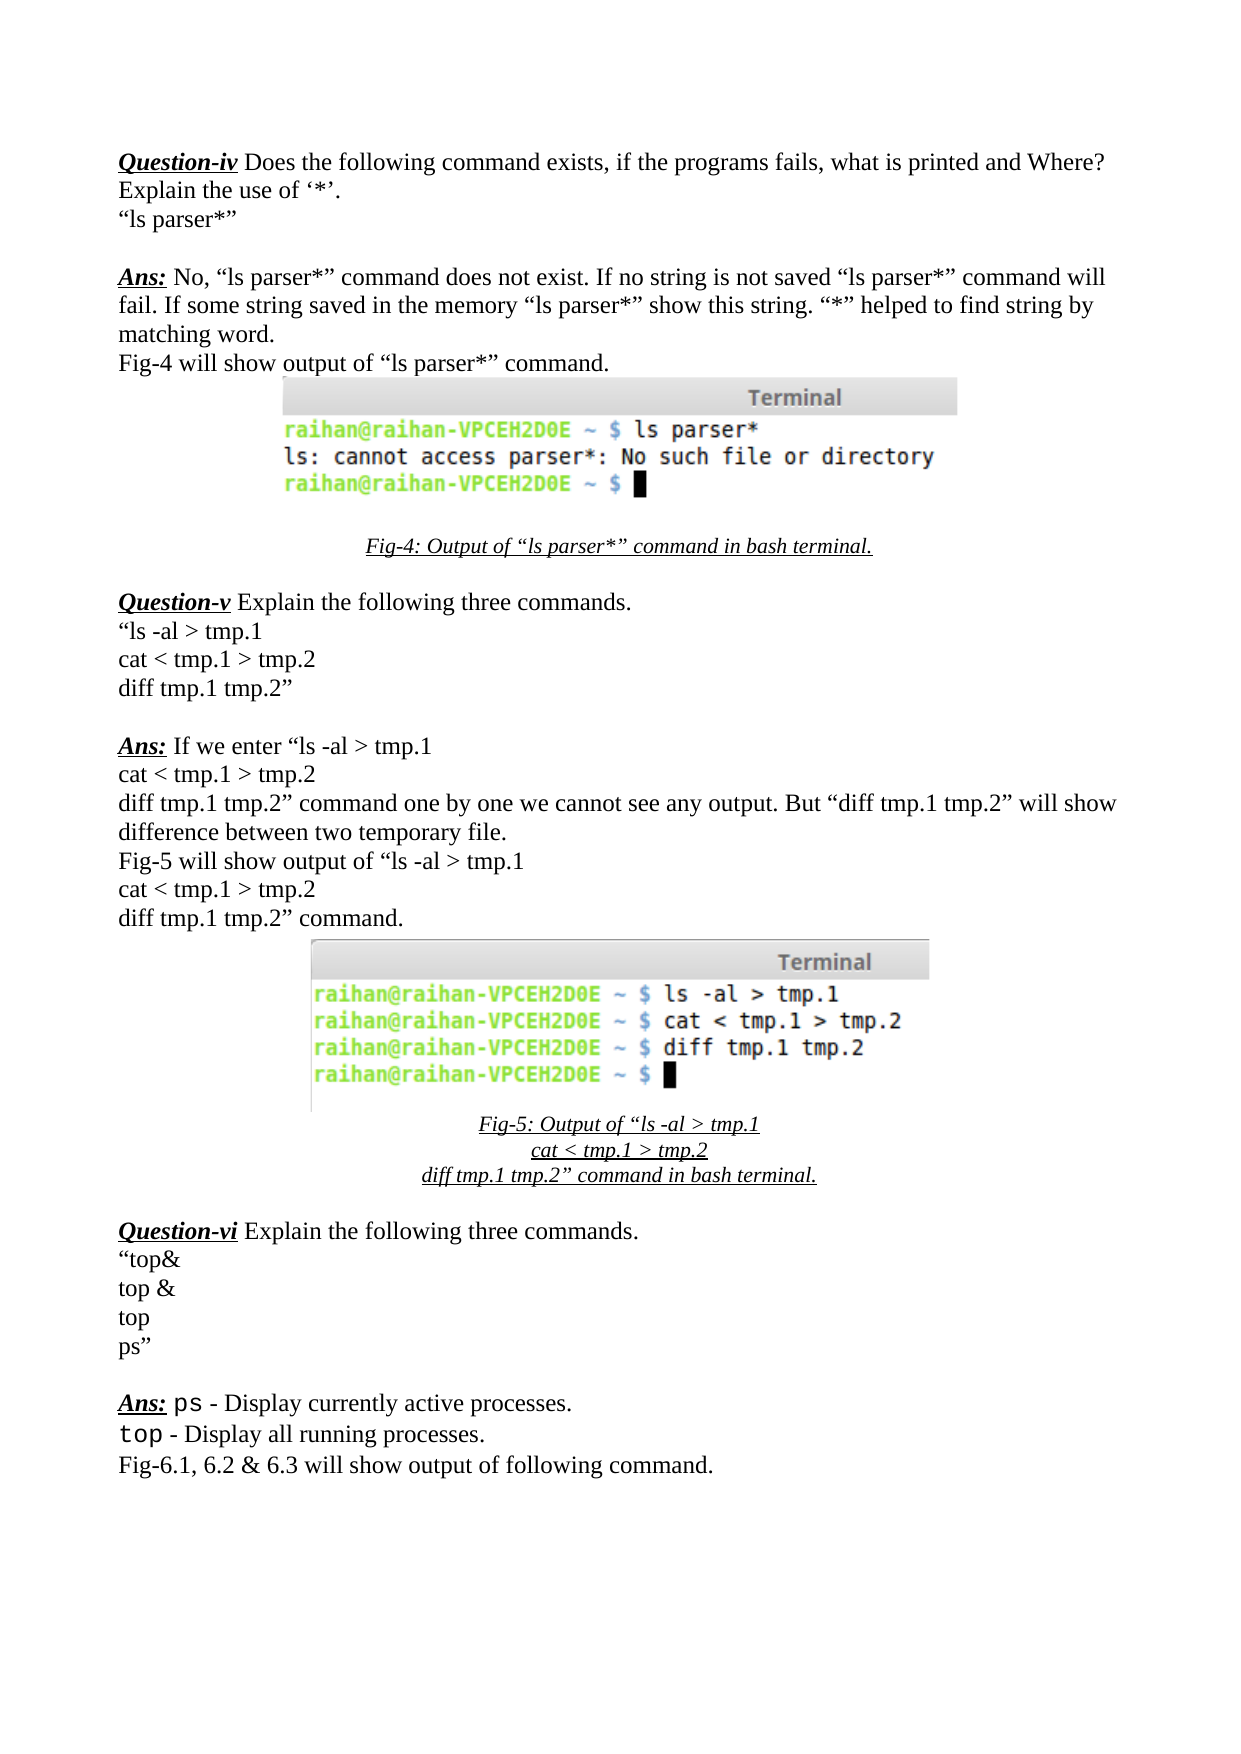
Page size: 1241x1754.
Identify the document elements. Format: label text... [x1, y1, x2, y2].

text “top& [118, 1244, 1122, 1273]
text diff tmp.1 tmp.2” command. [118, 903, 1122, 932]
text “ls -al > tmp.1 [118, 616, 1122, 644]
picture [282, 376, 958, 534]
text Explain the use of ‘*’. [118, 176, 1122, 204]
text top & [118, 1273, 1122, 1302]
text Ans: If we enter “ls -al > tmp.1 [118, 731, 1122, 759]
text Fig-4: Output of “ls parser*” command in bash terminal. [118, 377, 1122, 558]
text cat < tmp.1 > tmp.2 [118, 1137, 1122, 1162]
text diff tmp.1 tmp.2” command in bash terminal. [118, 1162, 1122, 1187]
text Fig-5 will show output of “ls -al > tmp.1 [118, 846, 1122, 874]
text Fig-6.1, 6.2 & 6.3 will show output of following command. [118, 1450, 1122, 1479]
text diff tmp.1 tmp.2” command one by one we cannot see any output. But “diff tmp.1 tmp.2” will show difference between two temporary file. [118, 788, 1122, 846]
text cat < tmp.1 > tmp.2 [118, 874, 1122, 903]
text cat < tmp.1 > tmp.2 [118, 759, 1122, 788]
text “ls parser*” [118, 204, 1122, 233]
text top [118, 1302, 1122, 1331]
text Question-iv Does the following command exists, if the programs fails, what is printed and Where? [118, 147, 1122, 176]
text Question-v Explain the following three commands. [118, 587, 1122, 616]
text Ans: No, “ls parser*” command does not exist. If no string is not saved “ls parser*” command will fail. If some string saved in the memory “ls parser*” show this string. “*” helped to find string by matching word. [118, 262, 1122, 348]
text cat < tmp.1 > tmp.2 [118, 644, 1122, 673]
picture [310, 939, 930, 1112]
text Question-vi Explain the following three commands. [118, 1216, 1122, 1244]
text diff tmp.1 tmp.2” [118, 673, 1122, 702]
text ps” [118, 1331, 1122, 1359]
text Fig-4 will show output of “ls parser*” command. [118, 348, 1122, 377]
text Fig-5: Output of “ls -al > tmp.1 [118, 932, 1122, 1137]
text Ans: ps - Display currently active processes. top - Display all running processes. [118, 1388, 1122, 1450]
